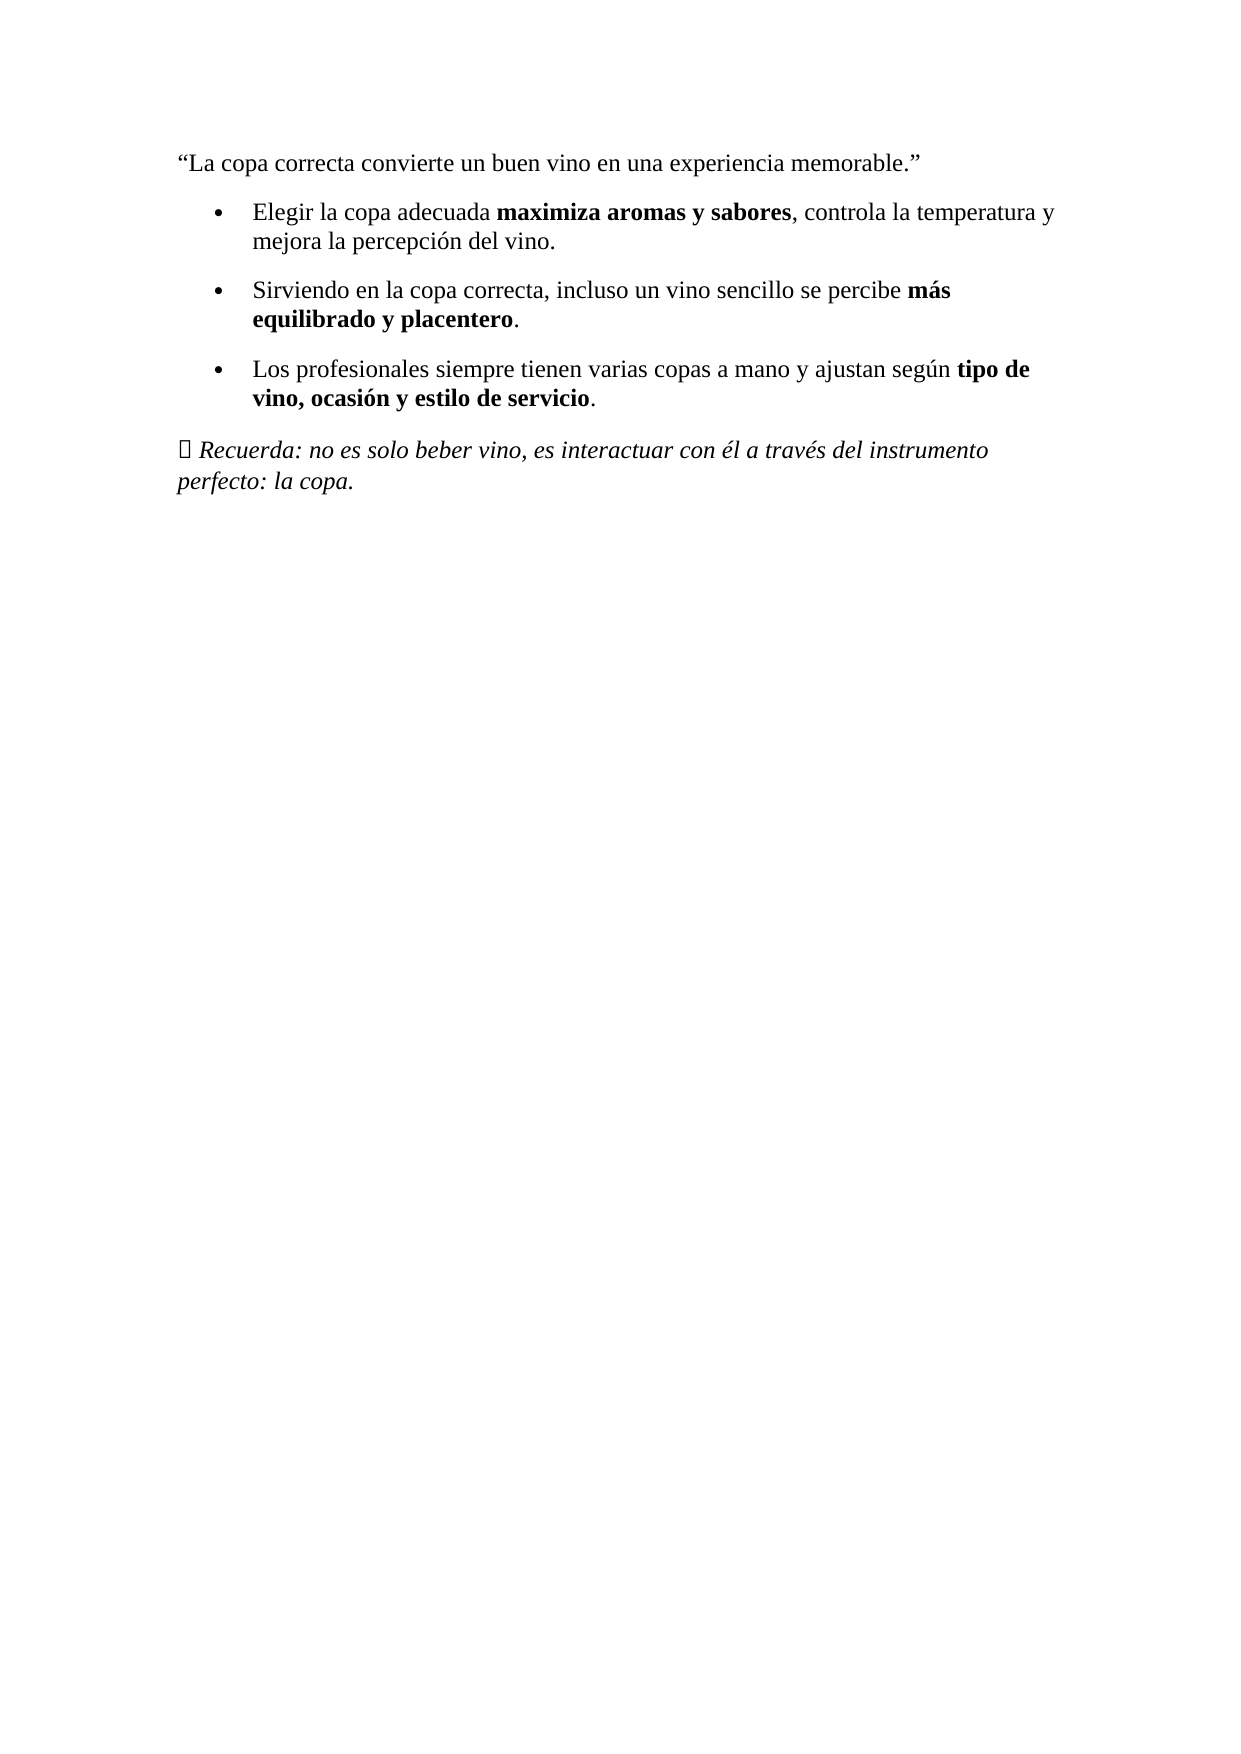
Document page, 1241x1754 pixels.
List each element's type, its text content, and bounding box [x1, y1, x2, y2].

list Sirviendo en la copa correcta, incluso un vino sencillo se percibe más equilibrado y placentero. [215, 276, 1063, 333]
list Los profesionales siempre tienen varias copas a mano y ajustan según tipo de vino, ocasión y estilo de servicio. [215, 354, 1063, 411]
text “La copa correcta convierte un buen vino en una experiencia memorable.” [177, 148, 1063, 176]
list Elegir la copa adecuada maximiza aromas y sabores, controla la temperatura y mejora la percepción del vino. [215, 197, 1063, 255]
text 🍷 Recuerda: no es solo beber vino, es interactuar con él a través del instrumento perfecto: la copa. [177, 432, 1063, 495]
